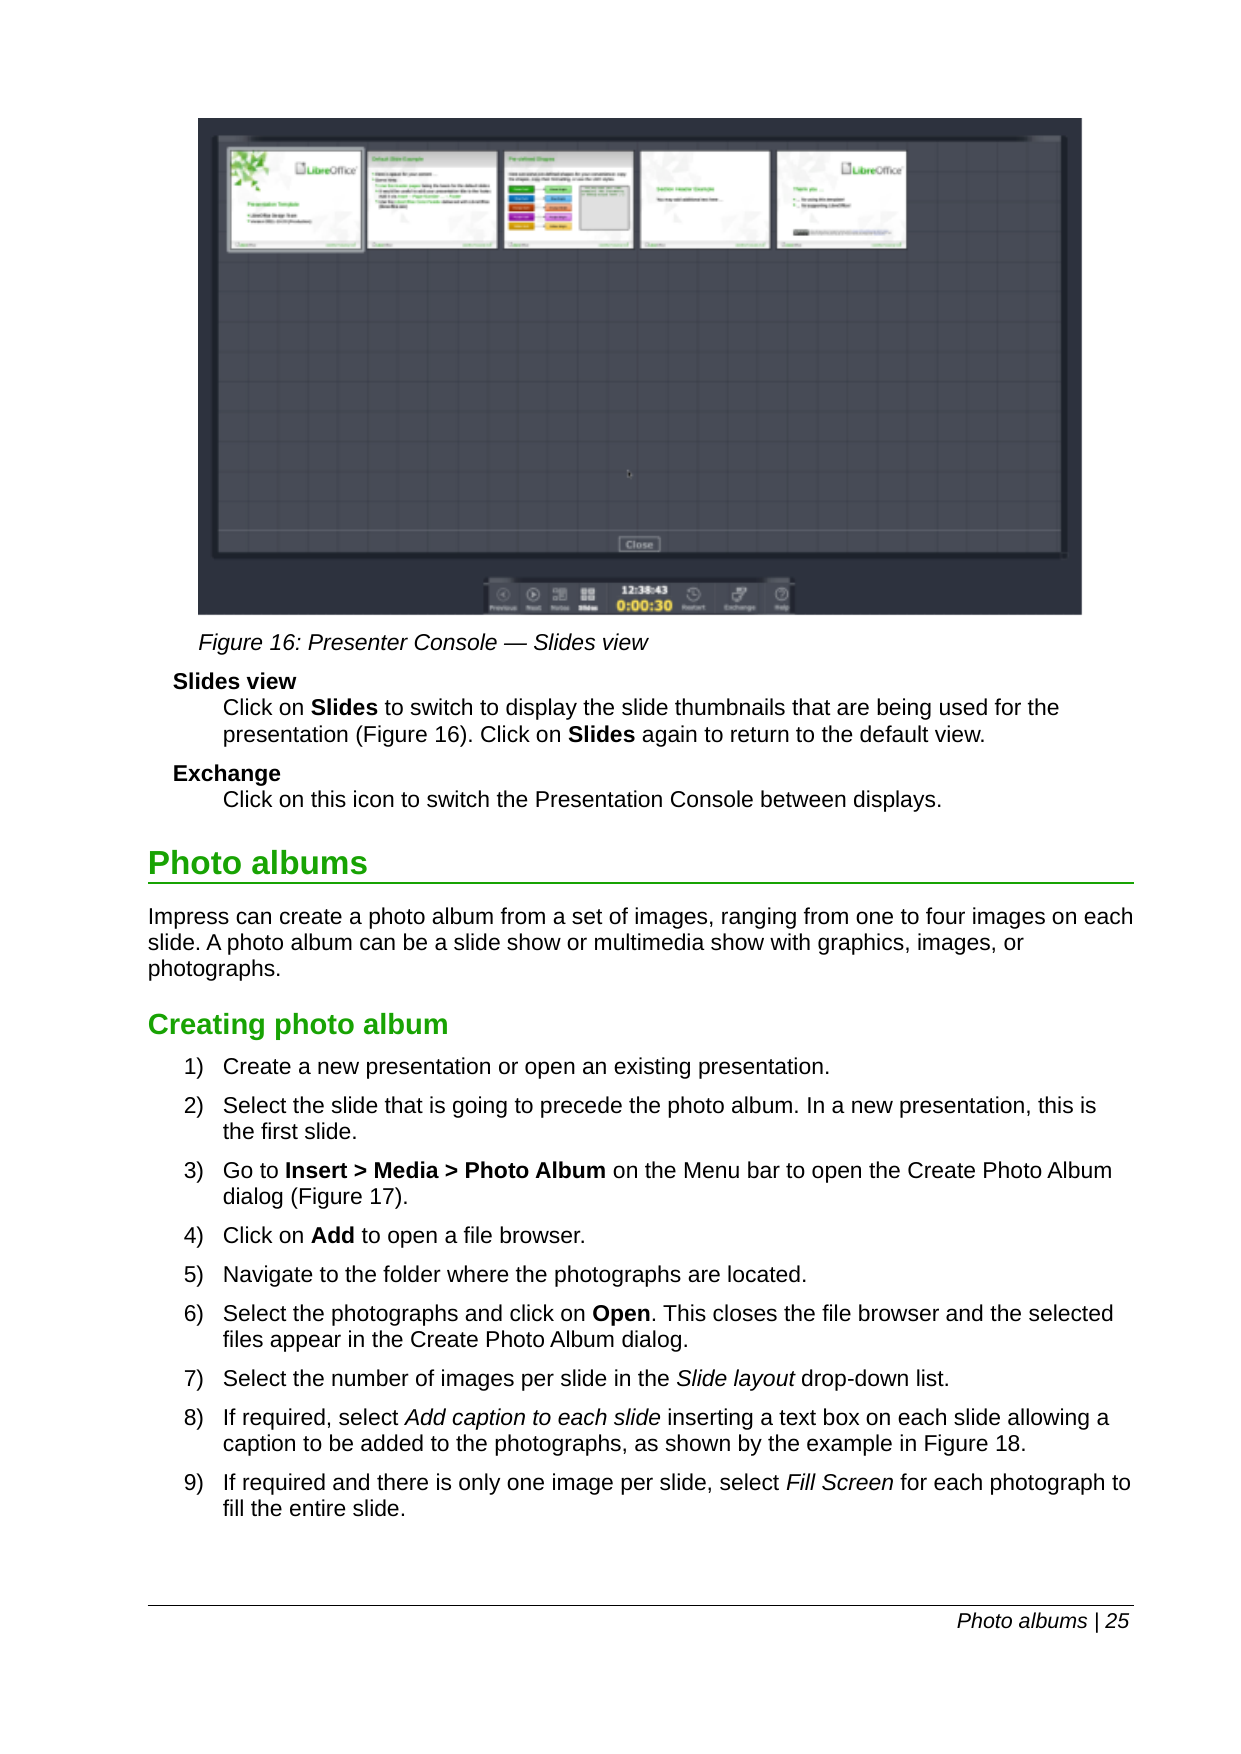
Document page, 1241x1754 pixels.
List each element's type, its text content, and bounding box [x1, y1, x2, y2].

text Slides view [173, 668, 1134, 694]
list If required and there is only one image per slide, select Fill Screen for each photograph to fill the entire slide. [204, 1469, 1134, 1522]
text Click on Slides to switch to display the slide thumbnails that are being used for the presentation (Figure 16). Click on Slides again to return to the default view. [223, 694, 1134, 747]
text Impress can create a photo album from a set of images, ranging from one to four images on each slide. A photo album can be a slide show or multimedia show with graphics, images, or photographs. [148, 903, 1134, 982]
list Click on Add to open a file browser. [204, 1222, 1134, 1248]
list Navigate to the folder where the photographs are located. [204, 1261, 1134, 1287]
subtitle Photo albums [148, 843, 1134, 882]
subtitle Creating photo album [148, 1007, 1134, 1040]
list Go to Insert > Media > Photo Album on the Menu bar to open the Create Photo Album dialog (Figure 17). [204, 1157, 1134, 1209]
list If required, select Add caption to each slide inserting a text box on each slide allowing a caption to be added to the photographs, as shown by the example in Figure 18. [204, 1404, 1134, 1457]
text Click on this icon to switch the Presentation Console between displays. [223, 786, 1134, 812]
list Create a new presentation or open an existing presentation. [204, 1053, 1134, 1079]
list Select the number of images per slide in the Slide layout drop-down list. [204, 1365, 1134, 1391]
picture [198, 118, 1084, 617]
text Exchange [173, 759, 1134, 786]
list Select the photographs and click on Open. This closes the file browser and the selected files appear in the Create Photo Album dialog. [204, 1300, 1134, 1352]
text Figure 16: Presenter Console — Slides view [198, 629, 1083, 655]
list Select the slide that is going to precede the photo album. In a new presentation, this is the first slide. [204, 1092, 1134, 1144]
